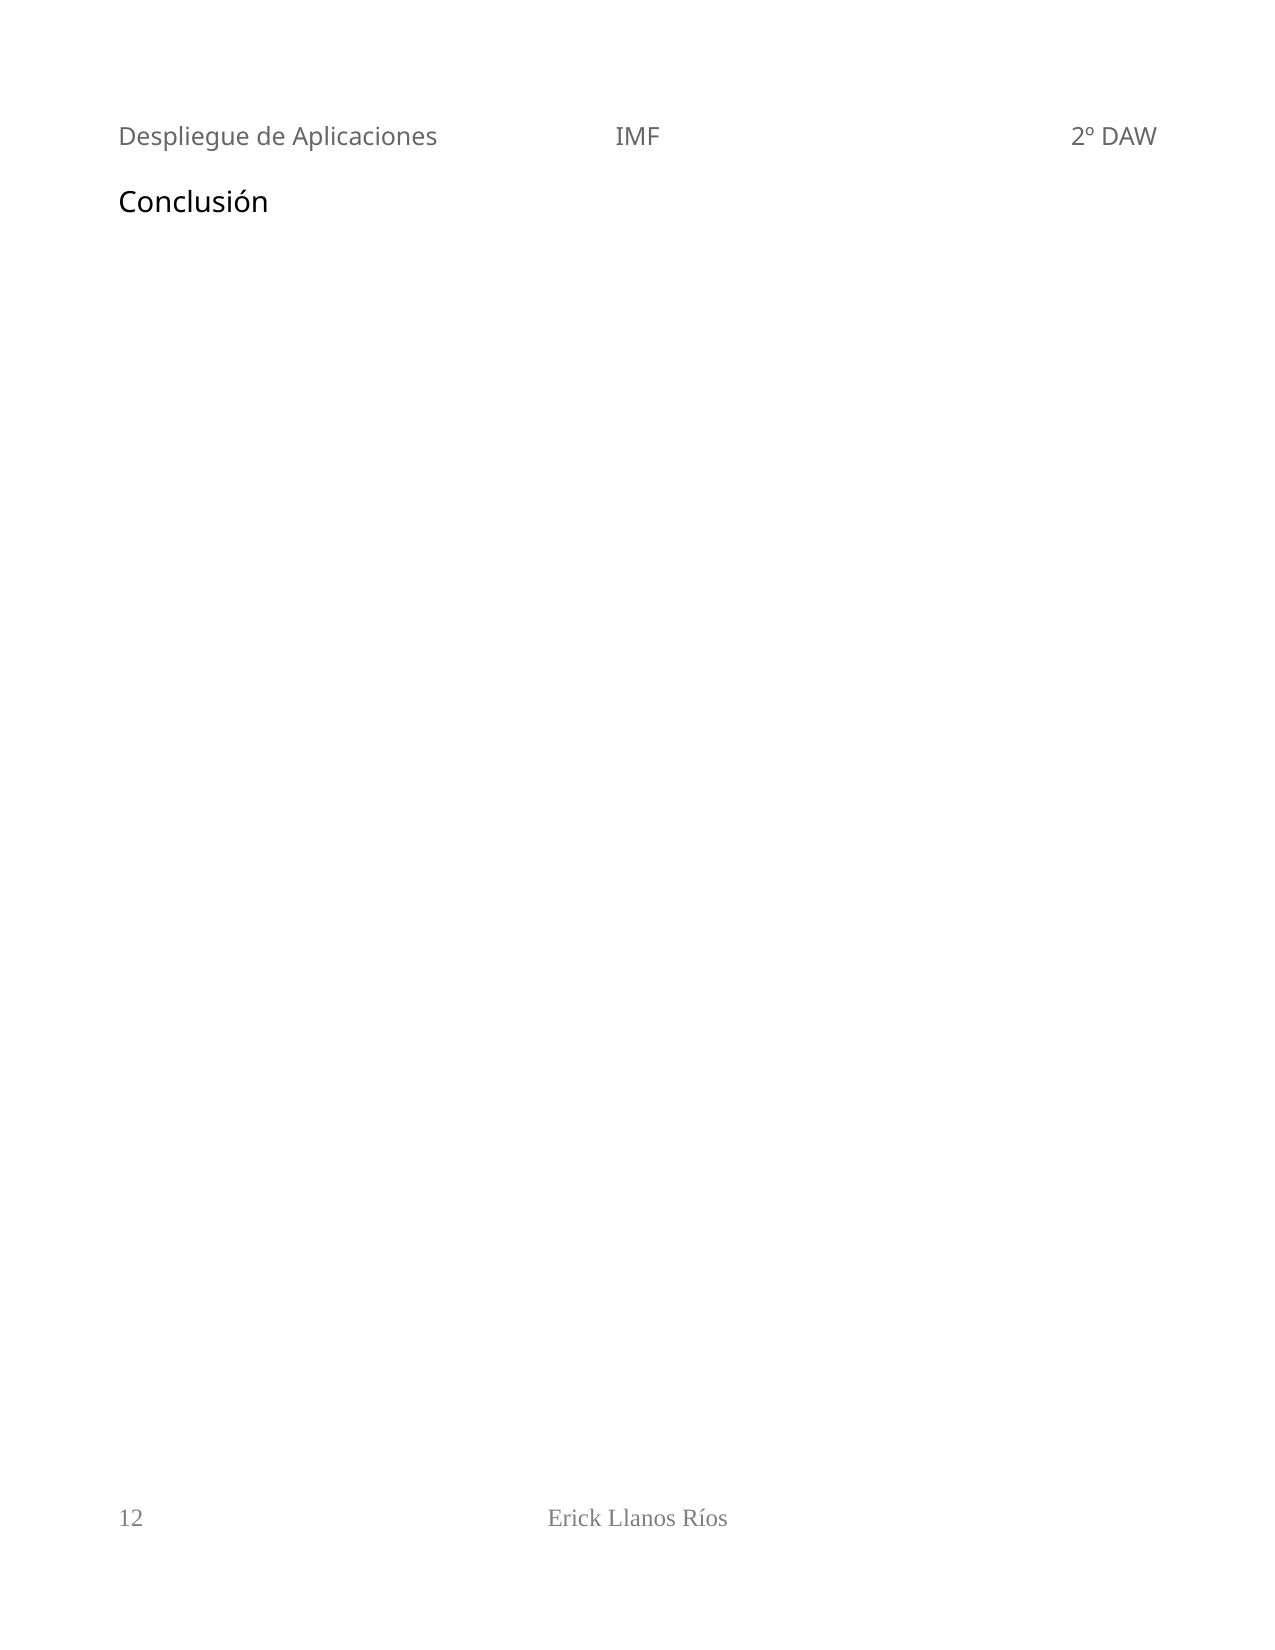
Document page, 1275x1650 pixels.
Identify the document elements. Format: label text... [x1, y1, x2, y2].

text Conclusión [118, 182, 1157, 221]
